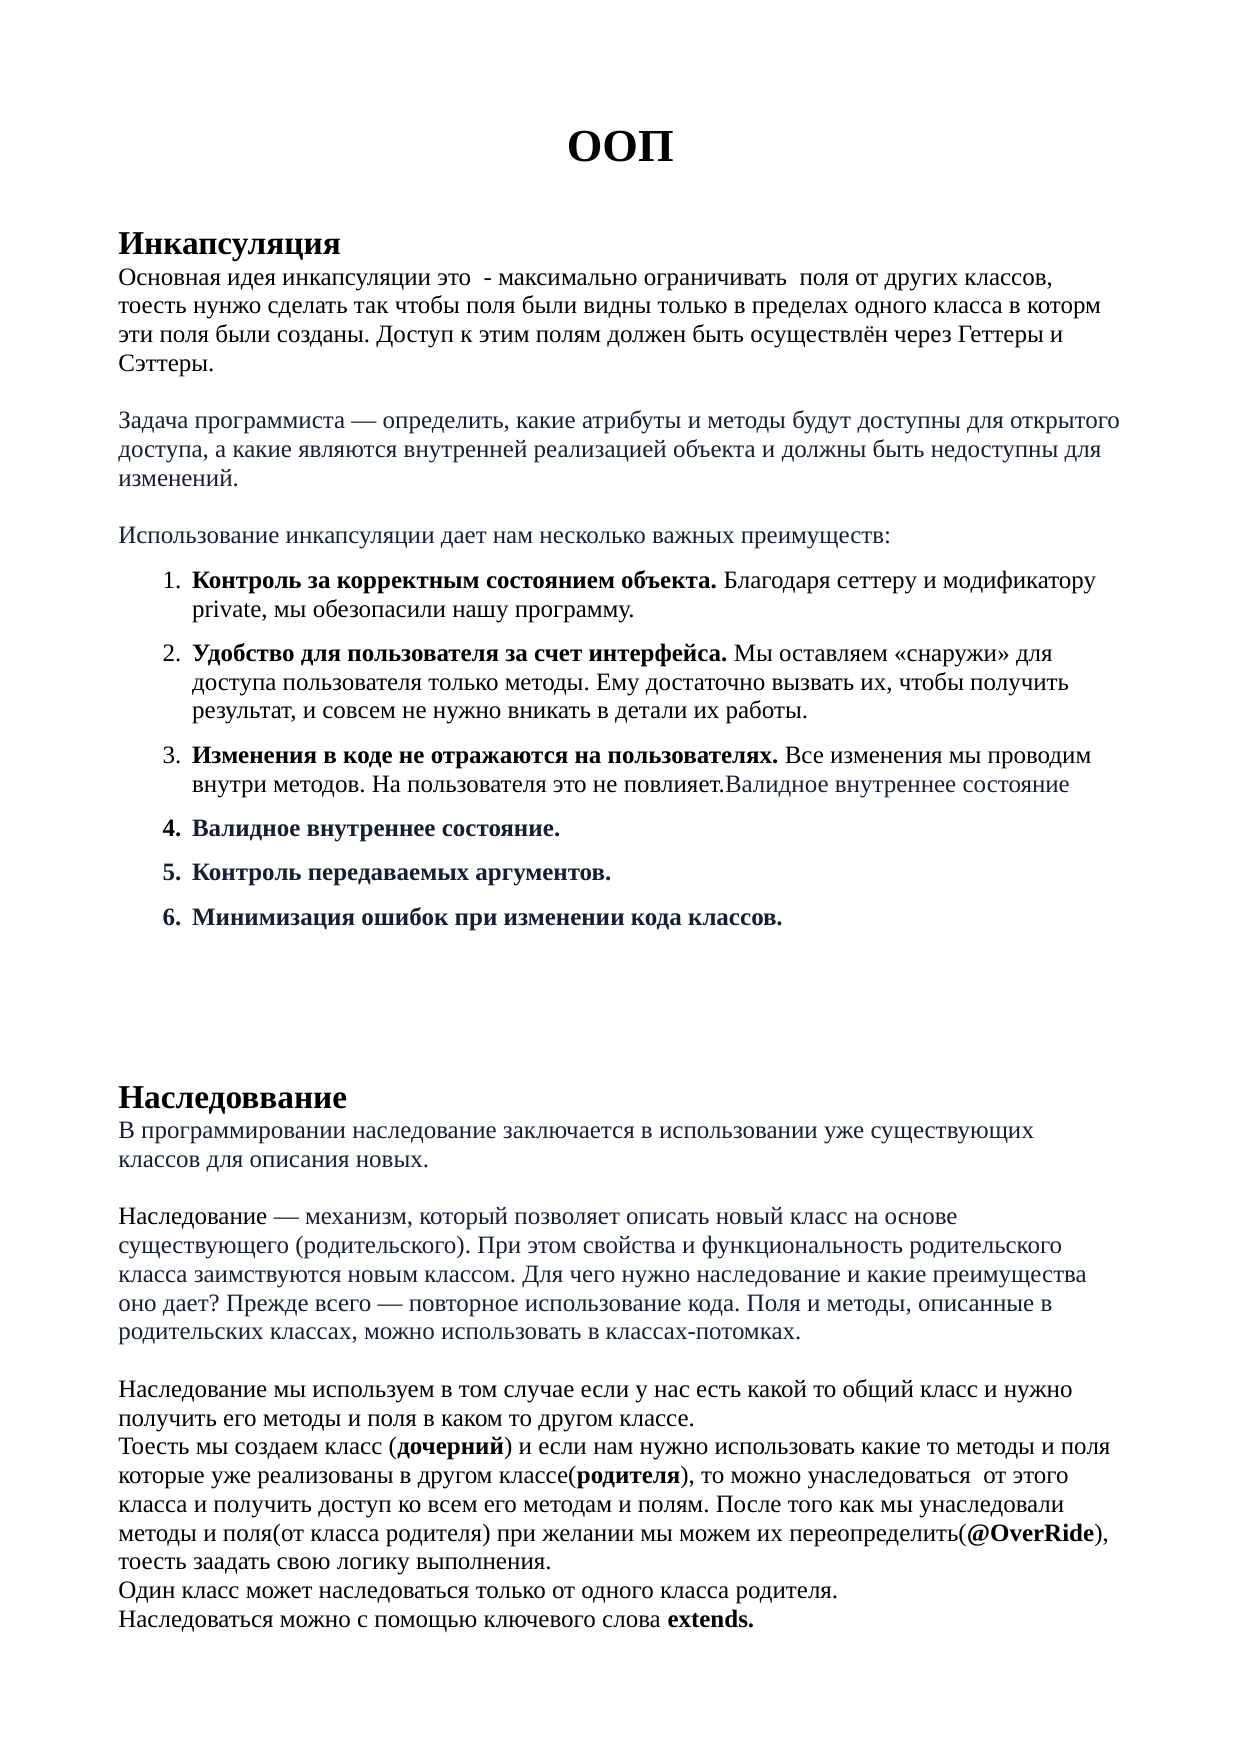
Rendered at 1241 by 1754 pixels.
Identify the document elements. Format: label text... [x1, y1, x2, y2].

text Наследование — механизм, который позволяет описать новый класс на основе существующего (родительского). При этом свойства и функциональность родительского класса заимствуются новым классом. Для чего нужно наследование и какие преимущества оно дает? Прежде всего — повторное использование кода. Поля и методы, описанные в родительских классах, можно использовать в классах-потомках. [118, 1201, 1122, 1345]
list Контроль передаваемых аргументов. [162, 857, 1122, 886]
text Тоесть мы создаем класс (дочерний) и если нам нужно использовать какие то методы и поля которые уже реализованы в другом классе(родителя), то можно унаследоваться от этого класса и получить доступ ко всем его методам и полям. После того как мы унаследовали методы и поля(от класса родителя) при желании мы можем их переопределить(@OverRide), тоесть заадать свою логику выполнения. [118, 1431, 1122, 1575]
text Наследование мы используем в том случае если у нас есть какой то общий класс и нужно получить его методы и поля в каком то другом классе. [118, 1374, 1122, 1431]
list Контроль за корректным состоянием объекта. Благодаря сеттеру и модификатору private, мы обезопасили нашу программу. [162, 565, 1122, 622]
text Использование инкапсуляции дает нам несколько важных преимуществ: [118, 521, 1122, 549]
text Один класс может наследоваться только от одного класса родителя. [118, 1575, 1122, 1604]
text Наследоваться можно с помощью ключевого слова extends. [118, 1604, 1122, 1633]
list Валидное внутреннее состояние. [162, 813, 1122, 842]
list Минимизация ошибок при изменении кода классов. [162, 902, 1122, 931]
text Наследоввание [118, 1077, 1122, 1115]
text В программировании наследование заключается в использовании уже существующих классов для описания новых. [118, 1115, 1122, 1173]
text Задача программиста — определить, какие атрибуты и методы будут доступны для открытого доступа, а какие являются внутренней реализацией объекта и должны быть недоступны для изменений. [118, 406, 1122, 492]
text Инкапсуляция Основная идея инкапсуляции это - максимально ограничивать поля от других классов, тоесть нунжо сделать так чтобы поля были видны только в пределах одного класса в которм эти поля были созданы. Доступ к этим полям должен быть осуществлён через Геттеры и Сэттеры. [118, 223, 1122, 377]
list Удобство для пользователя за счет интерфейса. Мы оставляем «снаружи» для доступа пользователя только методы. Ему достаточно вызвать их, чтобы получить результат, и совсем не нужно вникать в детали их работы. [162, 638, 1122, 724]
list Изменения в коде не отражаются на пользователях. Все изменения мы проводим внутри методов. На пользователя это не повлияет.Валидное внутреннее состояние [162, 740, 1122, 797]
text ООП [118, 118, 1122, 171]
